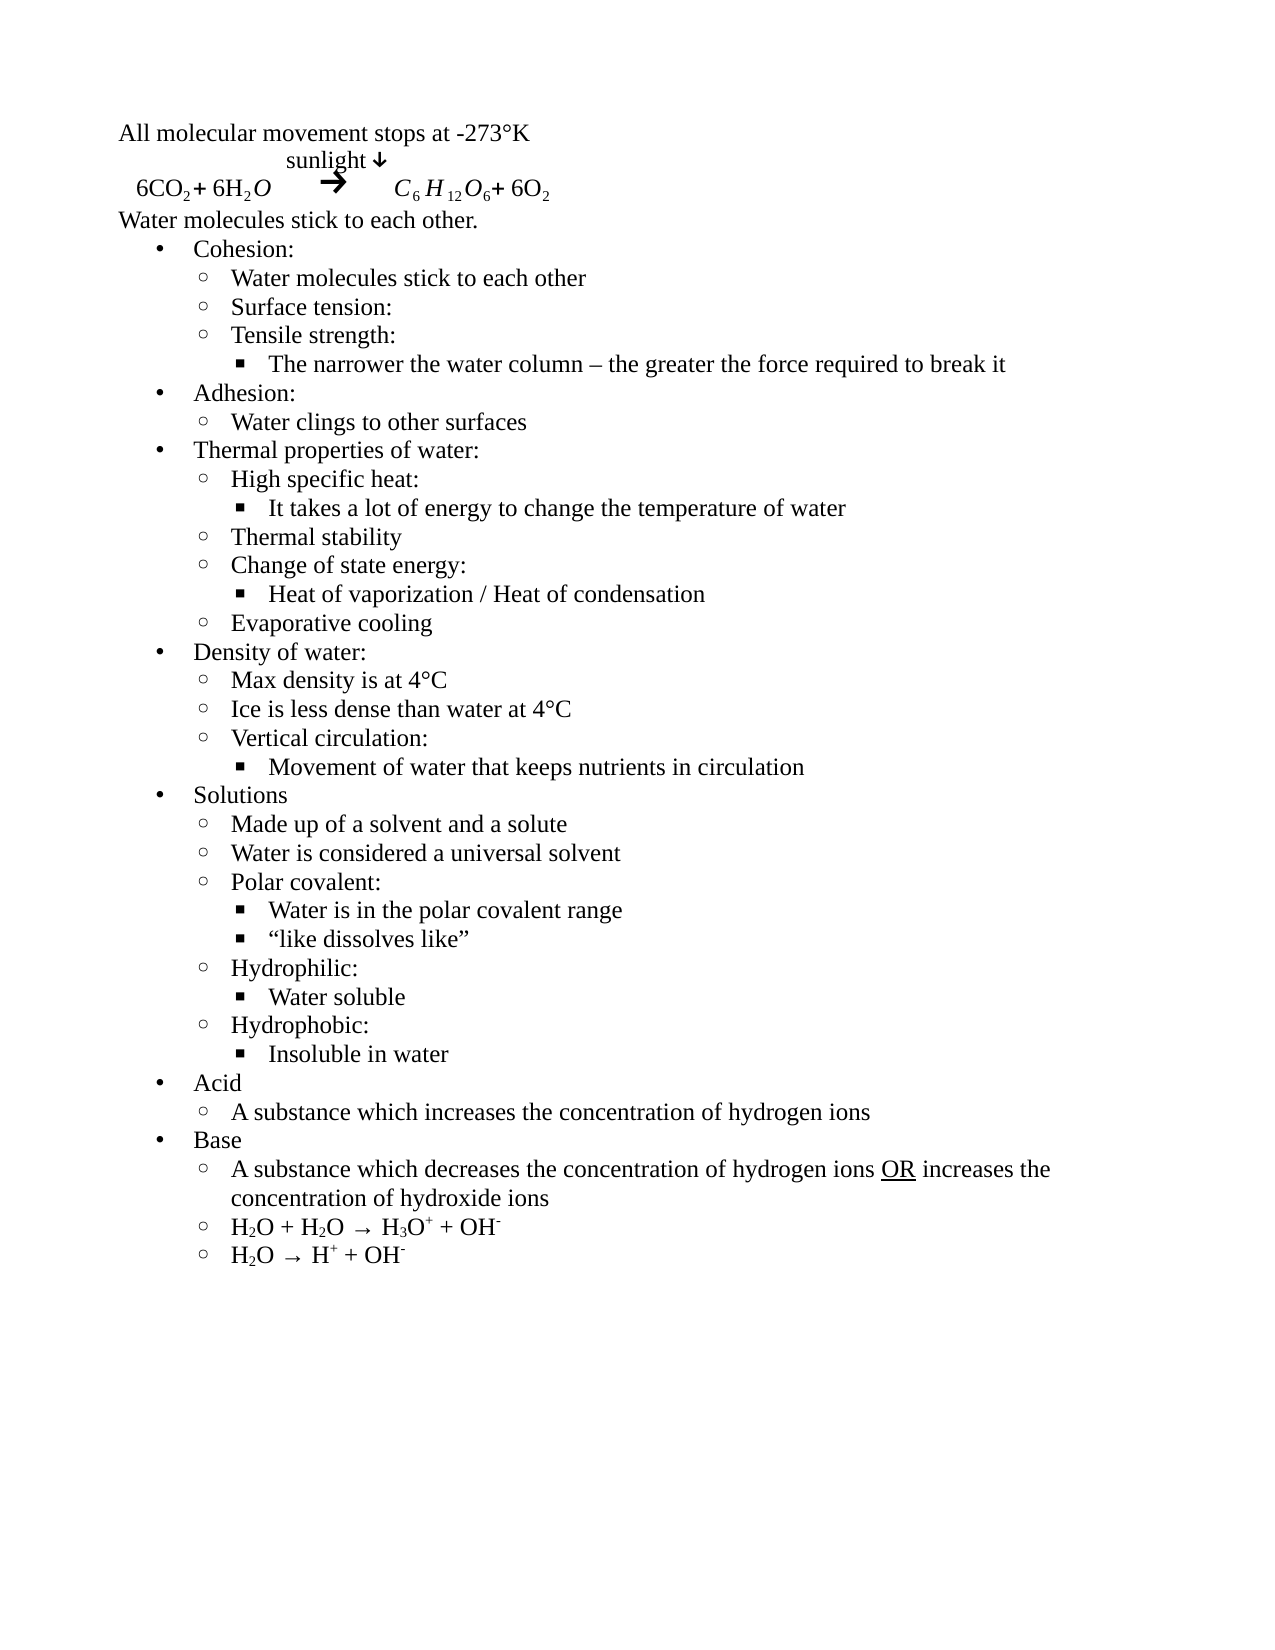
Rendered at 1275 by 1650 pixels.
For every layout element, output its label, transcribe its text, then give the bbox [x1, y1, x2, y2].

list Water clings to other surfaces [193, 407, 1157, 435]
list Water molecules stick to each other [193, 263, 1157, 292]
list Adhesion: [156, 378, 1157, 407]
list Water soluble [231, 982, 1157, 1010]
text Water molecules stick to each other. [118, 205, 1157, 234]
list Vertical circulation: [193, 723, 1157, 752]
list Heat of vaporization / Heat of condensation [231, 579, 1157, 608]
list Made up of a solvent and a solute [193, 809, 1157, 838]
list Cohesion: [156, 234, 1157, 263]
list Ice is less dense than water at 4°C [193, 694, 1157, 723]
list Hydrophobic: [193, 1010, 1157, 1039]
list Tensile strength: [193, 320, 1157, 349]
list Solutions [156, 780, 1157, 809]
list Insoluble in water [231, 1039, 1157, 1068]
list H2O + H2O → H3O+ + OH- [193, 1212, 1157, 1240]
list Hydrophilic: [193, 953, 1157, 982]
list It takes a lot of energy to change the temperature of water [231, 493, 1157, 522]
list The narrower the water column – the greater the force required to break it [231, 349, 1157, 378]
list Water is in the polar covalent range [231, 895, 1157, 924]
list High specific heat: [193, 464, 1157, 493]
list Water is considered a universal solvent [193, 838, 1157, 867]
list A substance which increases the concentration of hydrogen ions [193, 1097, 1157, 1125]
list Evaporative cooling [193, 608, 1157, 637]
list Polar covalent: [193, 867, 1157, 895]
list Thermal stability [193, 522, 1157, 550]
list Density of water: [156, 637, 1157, 665]
list Surface tension: [193, 292, 1157, 320]
list Change of state energy: [193, 550, 1157, 579]
list Base [156, 1125, 1157, 1154]
list Thermal properties of water: [156, 435, 1157, 464]
list Movement of water that keeps nutrients in circulation [231, 752, 1157, 780]
list H2O → H+ + OH- [193, 1240, 1157, 1269]
list A substance which decreases the concentration of hydrogen ions OR increases the concentration of hydroxide ions [193, 1154, 1157, 1212]
list “like dissolves like” [231, 924, 1157, 953]
list Acid [156, 1068, 1157, 1097]
text All molecular movement stops at -273°K [118, 118, 1157, 147]
list Max density is at 4°C [193, 665, 1157, 694]
